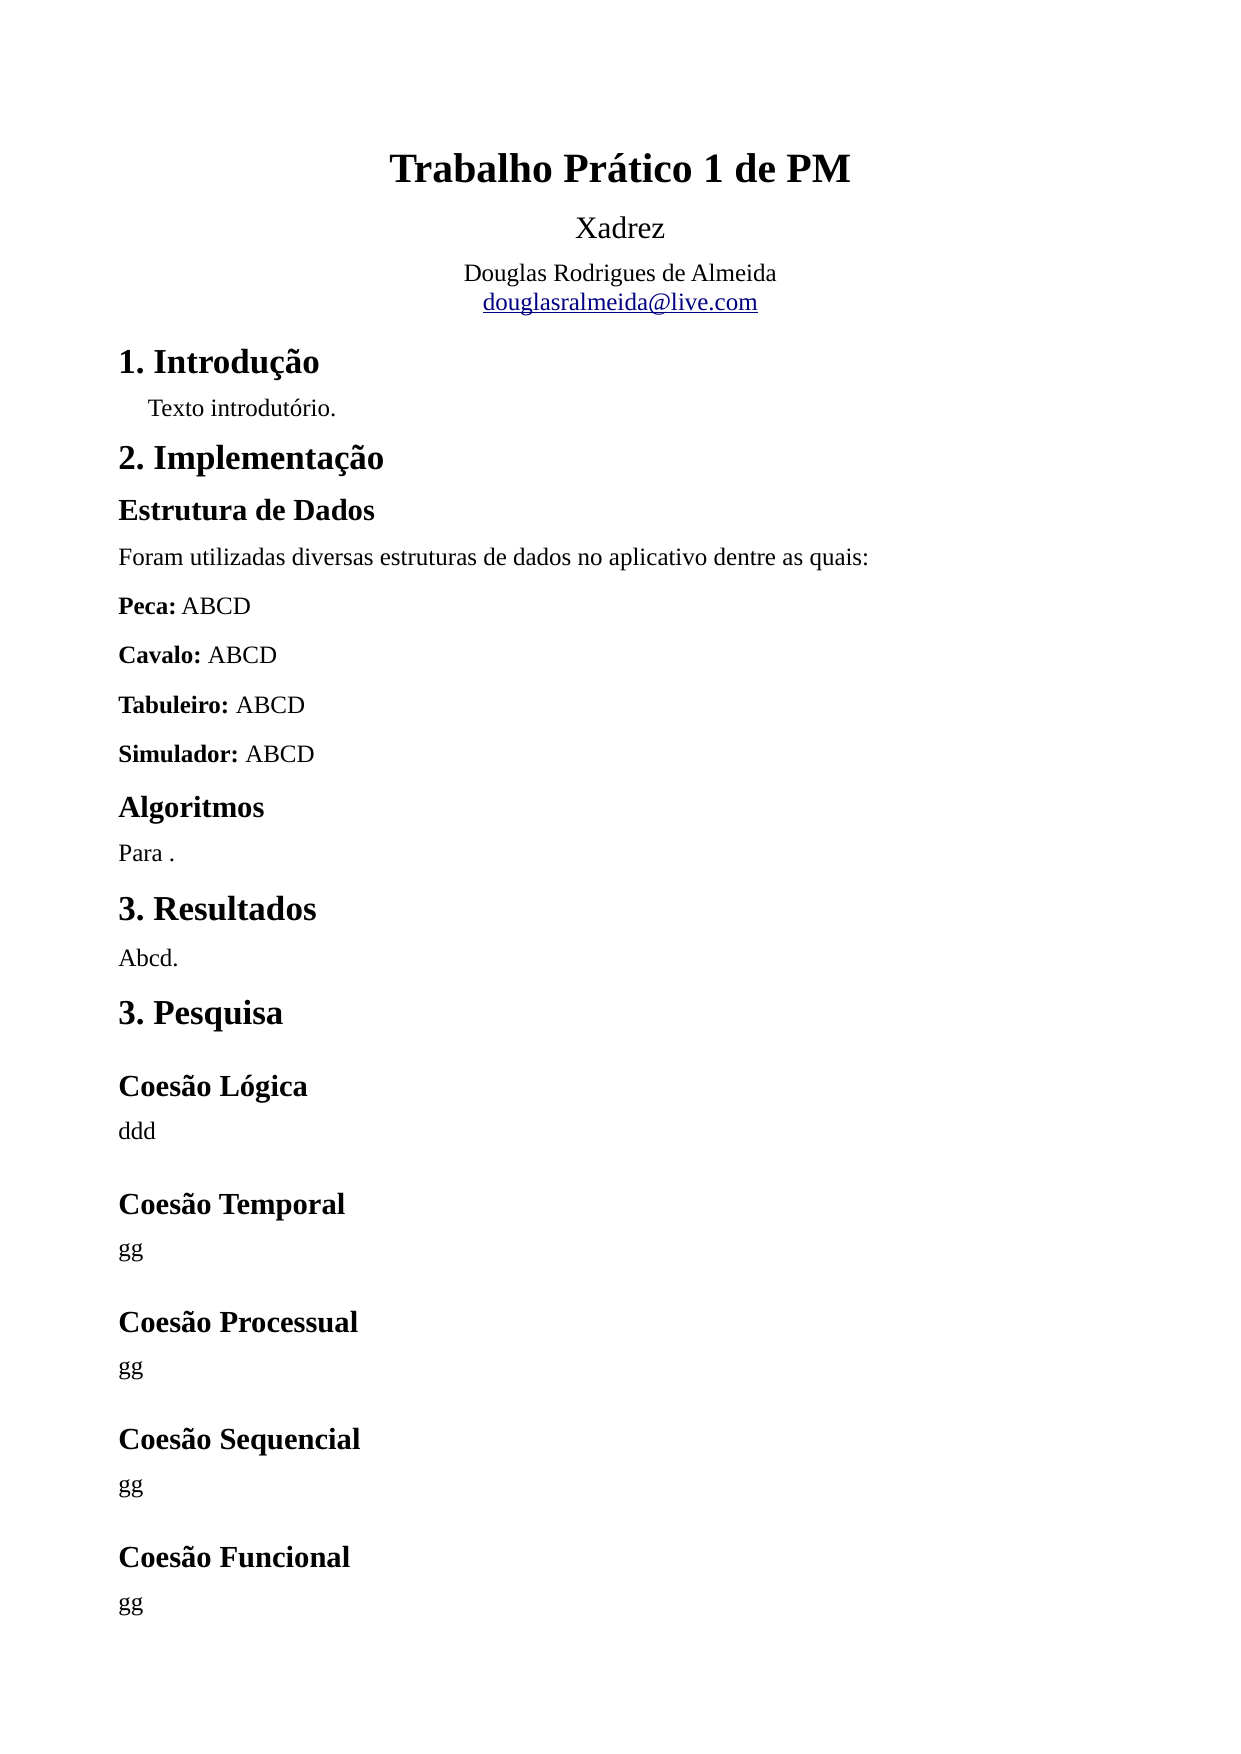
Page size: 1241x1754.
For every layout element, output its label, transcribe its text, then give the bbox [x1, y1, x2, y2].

title Trabalho Prático 1 de PM [118, 143, 1122, 191]
text douglasralmeida@live.com [118, 287, 1122, 316]
text gg [118, 1233, 1122, 1262]
text Abcd. [118, 943, 1122, 972]
subtitle 1. Introdução [118, 341, 1122, 381]
subtitle Coesão Processual [118, 1303, 1122, 1339]
text Peca: ABCD [118, 591, 1122, 620]
text Tabuleiro: ABCD [118, 690, 1122, 719]
subtitle Xadrez [118, 210, 1122, 246]
subtitle 2. Implementação [118, 437, 1122, 477]
text Simulador: ABCD [118, 739, 1122, 768]
text gg [118, 1351, 1122, 1380]
subtitle Coesão Sequencial [118, 1421, 1122, 1456]
subtitle Coesão Temporal [118, 1186, 1122, 1221]
subtitle Estrutura de Dados [118, 492, 1122, 527]
subtitle 3. Resultados [118, 888, 1122, 928]
subtitle Coesão Funcional [118, 1539, 1122, 1574]
subtitle Algoritmos [118, 788, 1122, 824]
text Foram utilizadas diversas estruturas de dados no aplicativo dentre as quais: [118, 542, 1122, 571]
text Cavalo: ABCD [118, 641, 1122, 669]
text ddd [118, 1116, 1122, 1144]
subtitle Coesão Lógica [118, 1068, 1122, 1103]
subtitle 3. Pesquisa [118, 992, 1122, 1032]
text gg [118, 1587, 1122, 1615]
text gg [118, 1469, 1122, 1498]
text Texto introdutório. [118, 393, 1122, 422]
text Para . [118, 838, 1122, 867]
text Douglas Rodrigues de Almeida [118, 258, 1122, 287]
